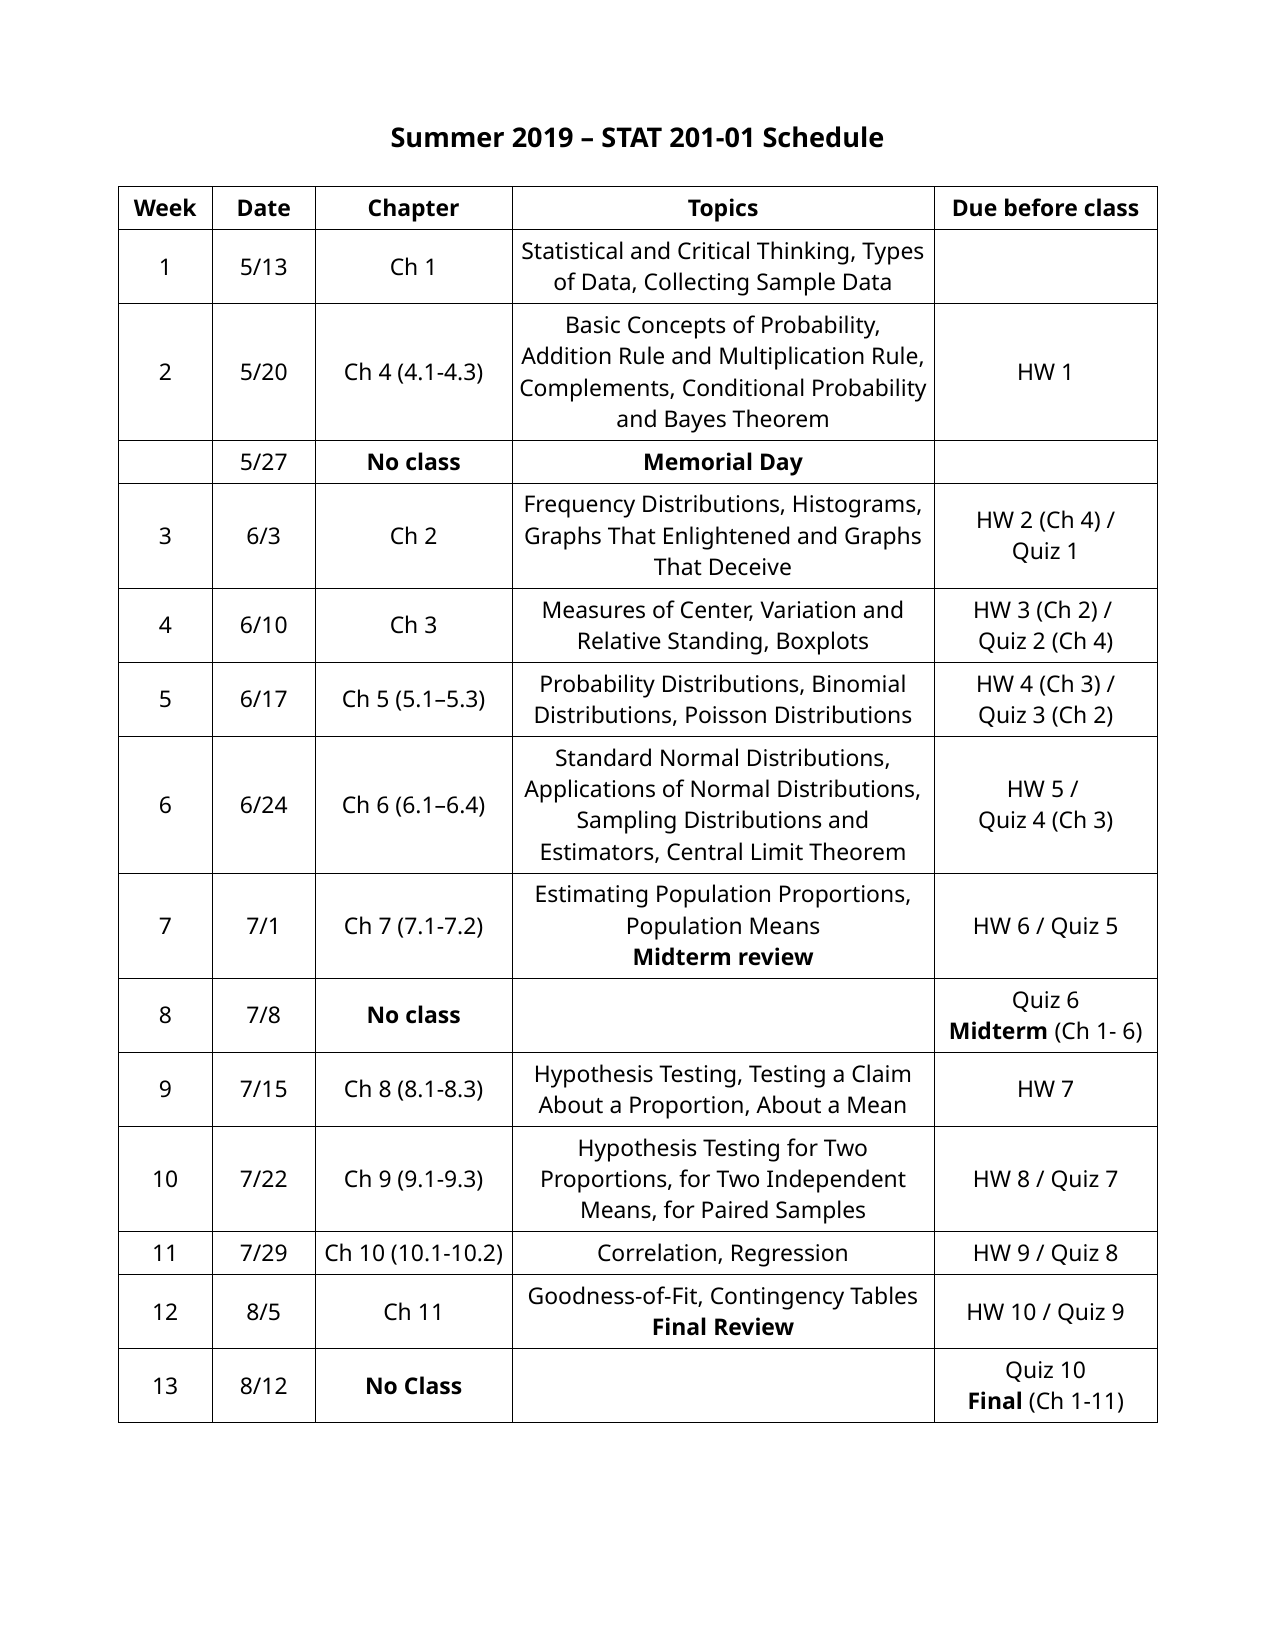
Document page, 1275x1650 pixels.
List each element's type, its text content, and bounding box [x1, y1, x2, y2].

table_cell 4 [119, 589, 212, 662]
table_cell Correlation, Regression [513, 1232, 934, 1274]
table_header Chapter [316, 187, 512, 229]
table_cell Ch 5 (5.1–5.3) [316, 663, 512, 736]
table_cell [935, 441, 1157, 482]
table_cell HW 9 / Quiz 8 [935, 1232, 1157, 1274]
table_cell Ch 4 (4.1-4.3) [316, 304, 512, 440]
table_cell 8 [119, 979, 212, 1052]
table_cell 11 [119, 1232, 212, 1274]
table_cell Ch 9 (9.1-9.3) [316, 1127, 512, 1231]
text Summer 2019 – STAT 201-01 Schedule [118, 118, 1157, 155]
table_cell HW 5 / Quiz 4 (Ch 3) [935, 737, 1157, 872]
table_header Week [119, 187, 212, 229]
table_cell 6/3 [213, 484, 315, 588]
table_cell Ch 8 (8.1-8.3) [316, 1053, 512, 1126]
table_cell No class [316, 441, 512, 482]
table_cell 7/15 [213, 1053, 315, 1126]
table_cell HW 6 / Quiz 5 [935, 874, 1157, 978]
table_cell Ch 3 [316, 589, 512, 662]
table_cell HW 7 [935, 1053, 1157, 1126]
table_cell 7/22 [213, 1127, 315, 1231]
table_cell Estimating Population Proportions, Population Means Midterm review [513, 874, 934, 978]
table_cell HW 1 [935, 304, 1157, 440]
table_cell [513, 1349, 934, 1422]
table_cell Ch 10 (10.1-10.2) [316, 1232, 512, 1274]
table_cell 5/27 [213, 441, 315, 482]
table_cell Basic Concepts of Probability, Addition Rule and Multiplication Rule, Complements, Conditional Probability and Bayes Theorem [513, 304, 934, 440]
table_cell 13 [119, 1349, 212, 1422]
table_cell 7 [119, 874, 212, 978]
table_cell 8/5 [213, 1275, 315, 1348]
table_cell 7/8 [213, 979, 315, 1052]
table_cell 5 [119, 663, 212, 736]
table_cell 5/13 [213, 230, 315, 303]
table_cell [513, 979, 934, 1052]
table_cell 2 [119, 304, 212, 440]
table_cell [119, 441, 212, 482]
table_cell Frequency Distributions, Histograms, Graphs That Enlightened and Graphs That Deceive [513, 484, 934, 588]
table_cell 6/10 [213, 589, 315, 662]
table_cell Statistical and Critical Thinking, Types of Data, Collecting Sample Data [513, 230, 934, 303]
table_cell Ch 11 [316, 1275, 512, 1348]
table_cell 7/29 [213, 1232, 315, 1274]
table_cell Ch 7 (7.1-7.2) [316, 874, 512, 978]
table_header Topics [513, 187, 934, 229]
table_cell 12 [119, 1275, 212, 1348]
table_cell HW 4 (Ch 3) / Quiz 3 (Ch 2) [935, 663, 1157, 736]
table_cell 7/1 [213, 874, 315, 978]
table_cell Ch 2 [316, 484, 512, 588]
table_cell 6/24 [213, 737, 315, 872]
table_header Due before class [935, 187, 1157, 229]
table_cell [935, 230, 1157, 303]
table_cell Probability Distributions, Binomial Distributions, Poisson Distributions [513, 663, 934, 736]
table_cell 10 [119, 1127, 212, 1231]
table_cell Measures of Center, Variation and Relative Standing, Boxplots [513, 589, 934, 662]
table_cell Goodness-of-Fit, Contingency Tables Final Review [513, 1275, 934, 1348]
table_cell HW 8 / Quiz 7 [935, 1127, 1157, 1231]
table_cell 3 [119, 484, 212, 588]
table_cell 9 [119, 1053, 212, 1126]
table_cell 5/20 [213, 304, 315, 440]
table_cell 1 [119, 230, 212, 303]
table_cell No Class [316, 1349, 512, 1422]
table_cell Quiz 6 Midterm (Ch 1- 6) [935, 979, 1157, 1052]
table_cell HW 10 / Quiz 9 [935, 1275, 1157, 1348]
table_cell HW 2 (Ch 4) / Quiz 1 [935, 484, 1157, 588]
table_cell HW 3 (Ch 2) / Quiz 2 (Ch 4) [935, 589, 1157, 662]
table_cell 6 [119, 737, 212, 872]
table_cell No class [316, 979, 512, 1052]
table_cell Hypothesis Testing for Two Proportions, for Two Independent Means, for Paired Samples [513, 1127, 934, 1231]
table_cell Memorial Day [513, 441, 934, 482]
table_cell 6/17 [213, 663, 315, 736]
table_header Date [213, 187, 315, 229]
table_cell Hypothesis Testing, Testing a Claim About a Proportion, About a Mean [513, 1053, 934, 1126]
table_cell Quiz 10 Final (Ch 1-11) [935, 1349, 1157, 1422]
table_cell Ch 1 [316, 230, 512, 303]
table_cell Ch 6 (6.1–6.4) [316, 737, 512, 872]
table_cell Standard Normal Distributions, Applications of Normal Distributions, Sampling Distributions and Estimators, Central Limit Theorem [513, 737, 934, 872]
table_cell 8/12 [213, 1349, 315, 1422]
